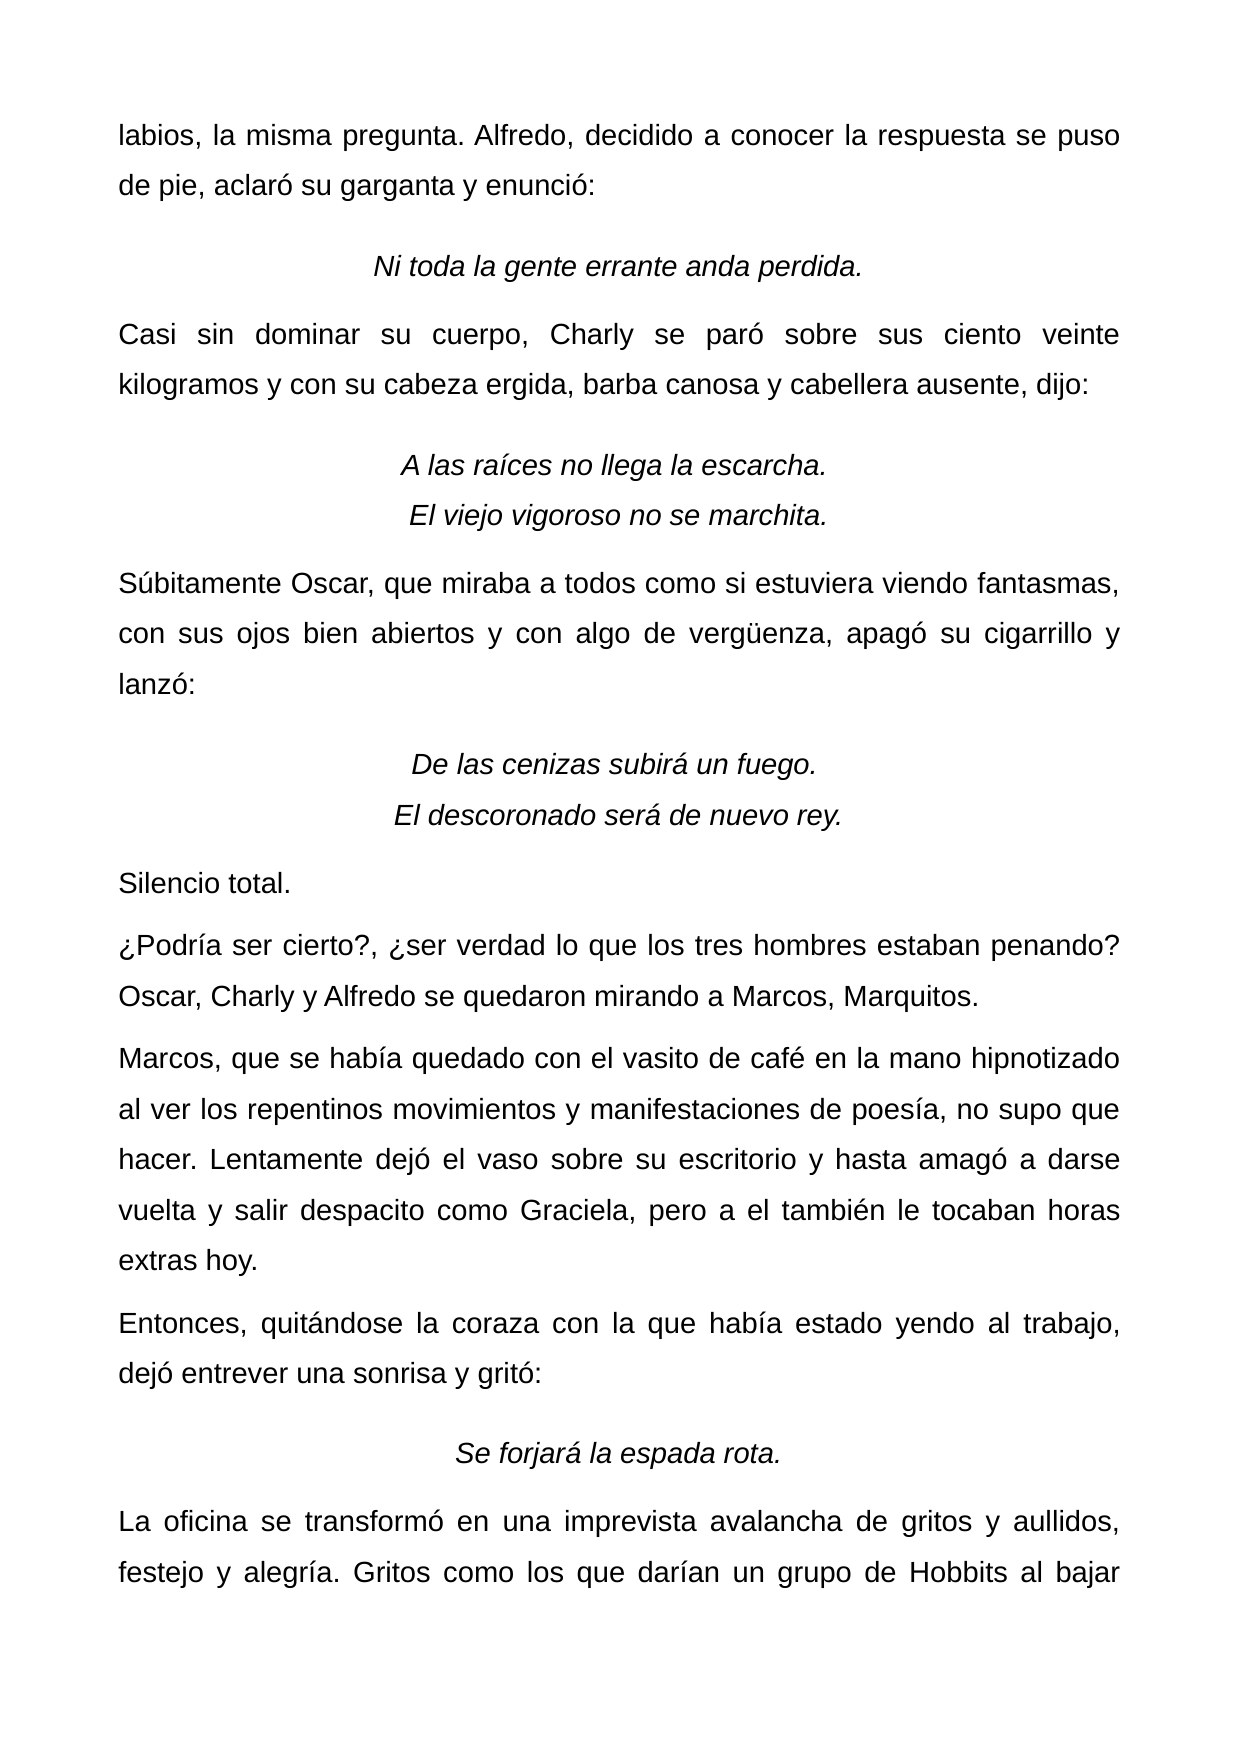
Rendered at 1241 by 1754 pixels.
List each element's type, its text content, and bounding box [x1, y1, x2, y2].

text Se forjará la espada rota. [118, 1436, 1122, 1470]
text Casi sin dominar su cuerpo, Charly se paró sobre sus ciento veinte kilogramos y con su cabeza ergida, barba canosa y cabellera ausente, dijo: [118, 317, 1122, 401]
text La oficina se transformó en una imprevista avalancha de gritos y aullidos, festejo y alegría. Gritos como los que darían un grupo de Hobbits al bajar [118, 1504, 1122, 1588]
text labios, la misma pregunta. Alfredo, decidido a conocer la respuesta se puso de pie, aclaró su garganta y enunció: [118, 118, 1122, 202]
text A las raíces no llega la escarcha. El viejo vigoroso no se marchita. [118, 448, 1122, 532]
text De las cenizas subirá un fuego. El descoronado será de nuevo rey. [118, 747, 1122, 831]
text ¿Podría ser cierto?, ¿ser verdad lo que los tres hombres estaban penando? Oscar, Charly y Alfredo se quedaron mirando a Marcos, Marquitos. [118, 928, 1122, 1012]
text Ni toda la gente errante anda perdida. [118, 249, 1122, 282]
text Súbitamente Oscar, que miraba a todos como si estuviera viendo fantasmas, con sus ojos bien abiertos y con algo de vergüenza, apagó su cigarrillo y lanzó: [118, 566, 1122, 700]
text Marcos, que se había quedado con el vasito de café en la mano hipnotizado al ver los repentinos movimientos y manifestaciones de poesía, no supo que hacer. Lentamente dejó el vaso sobre su escritorio y hasta amagó a darse vuelta y salir despacito como Graciela, pero a el también le tocaban horas extras hoy. [118, 1042, 1122, 1276]
text Entonces, quitándose la coraza con la que había estado yendo al trabajo, dejó entrever una sonrisa y gritó: [118, 1306, 1122, 1389]
text Silencio total. [118, 866, 1122, 899]
